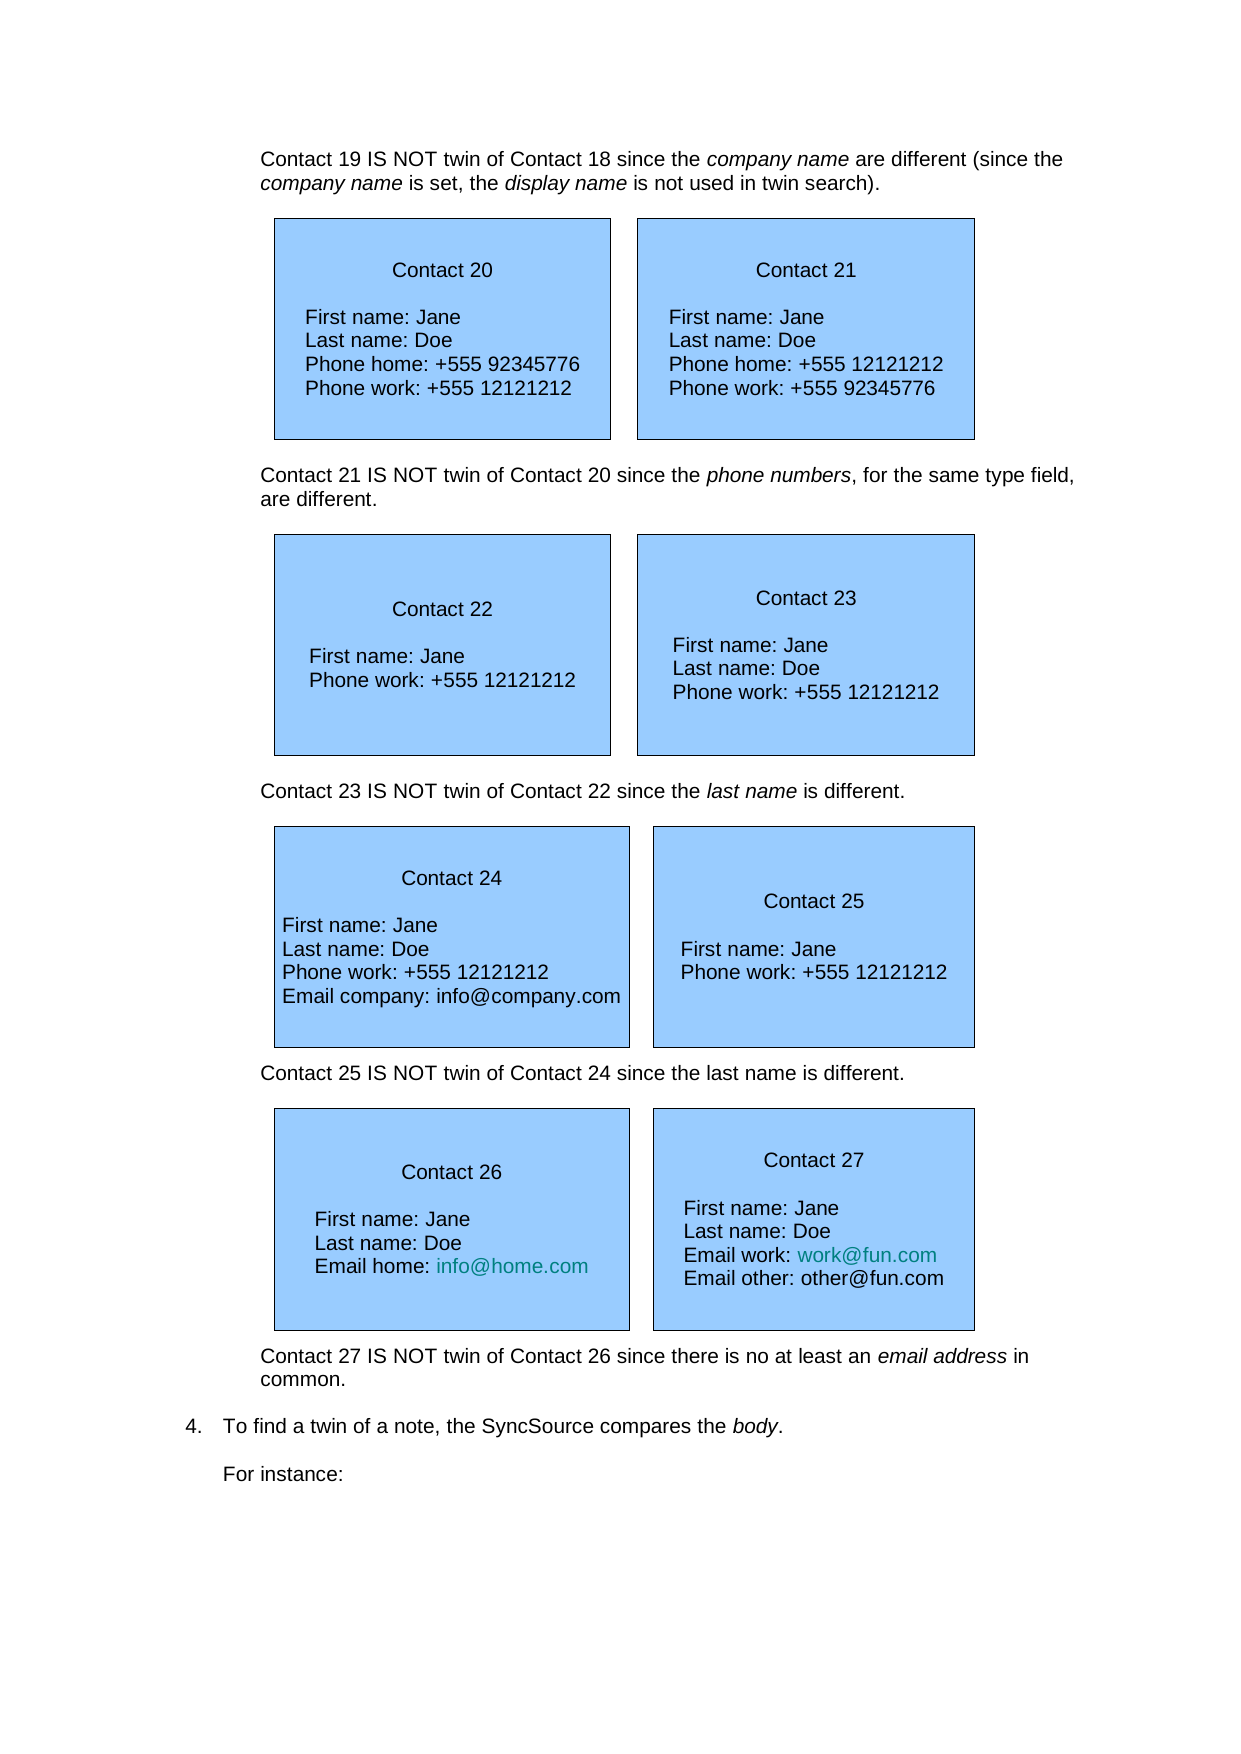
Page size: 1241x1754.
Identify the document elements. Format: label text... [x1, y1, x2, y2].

list To find a twin of a note, the SyncSource compares the body. [185, 1415, 1093, 1438]
list Contact 27 IS NOT twin of Contact 26 since there is no at least an email address in common. [223, 1344, 1093, 1391]
list Contact 25 IS NOT twin of Contact 24 since the last name is different. [223, 1062, 1093, 1085]
list Contact 21 IS NOT twin of Contact 20 since the phone numbers, for the same type field, are different. [223, 463, 1093, 511]
list Contact 19 IS NOT twin of Contact 18 since the company name are different (since the company name is set, the display name is not used in twin search). [223, 148, 1093, 195]
list For instance: [185, 1462, 1093, 1486]
list Contact 23 IS NOT twin of Contact 22 since the last name is different. [223, 779, 1093, 803]
